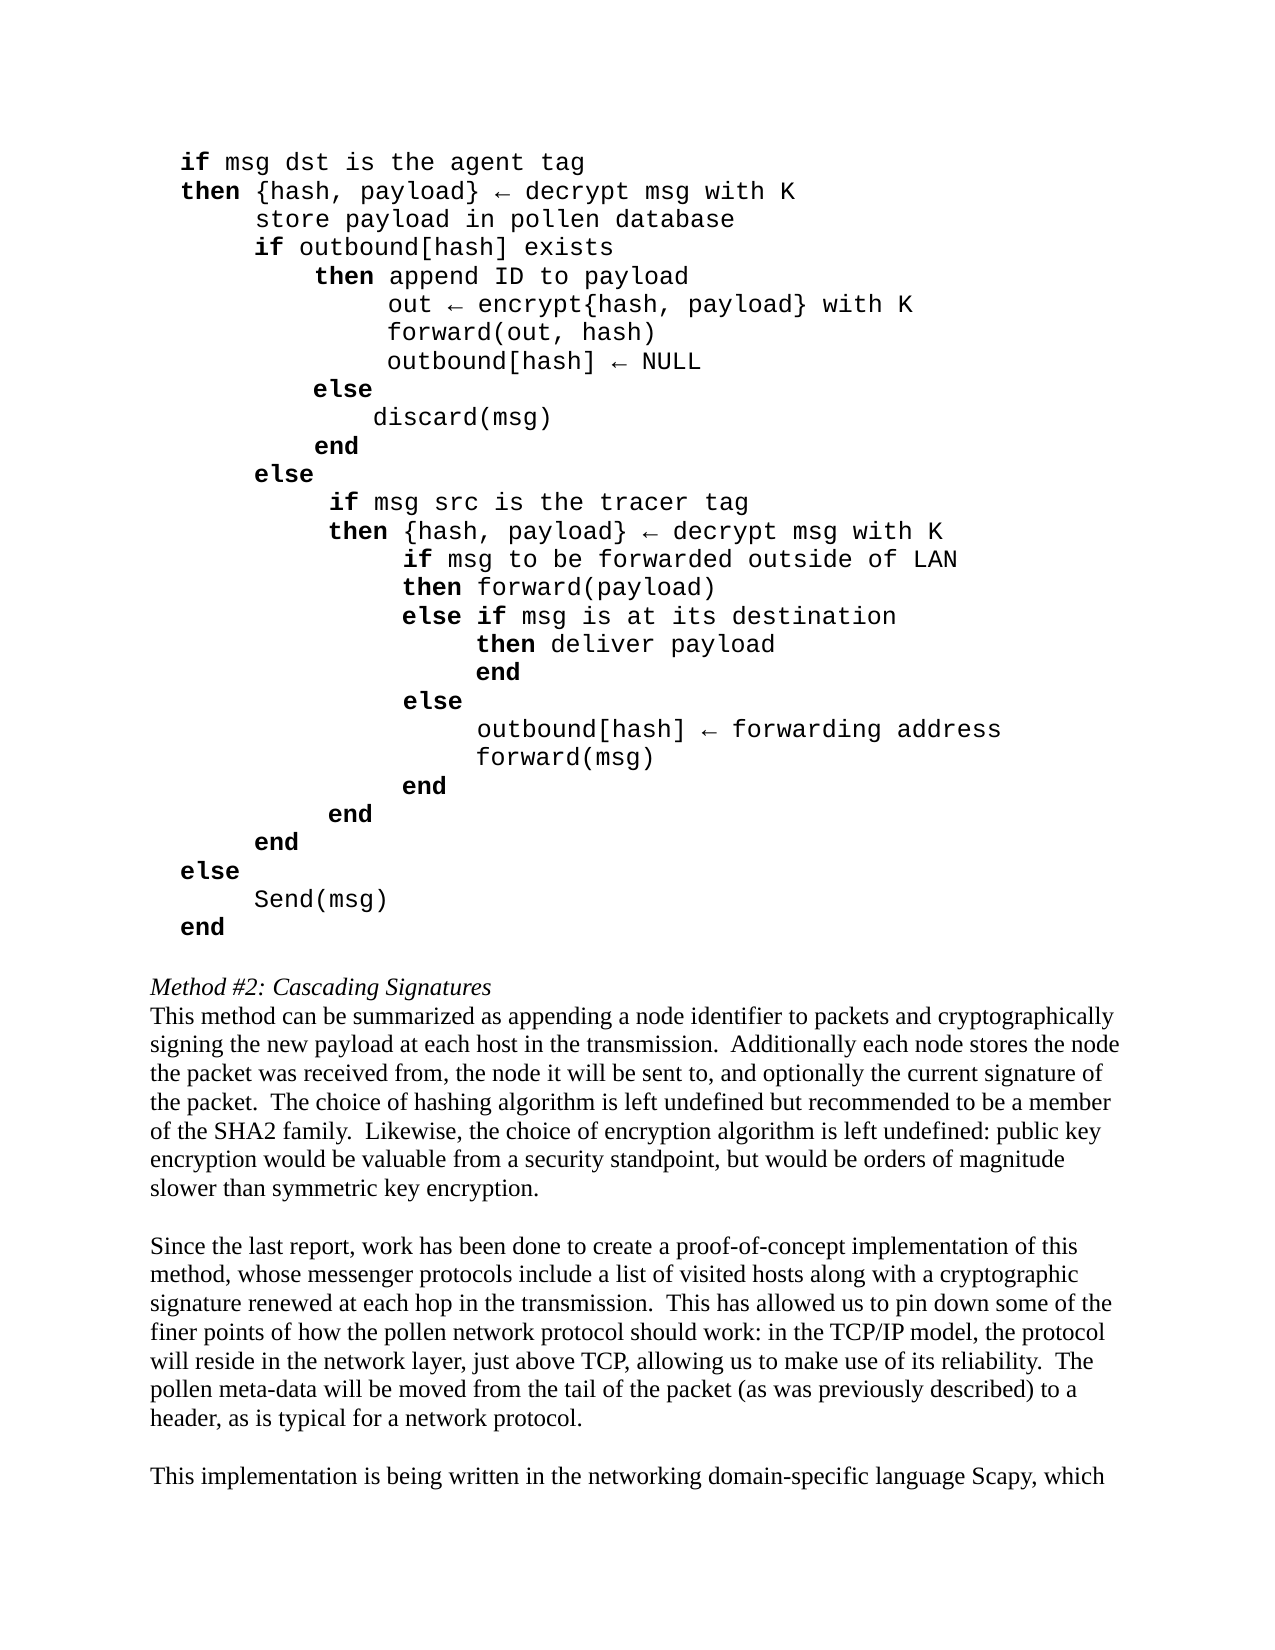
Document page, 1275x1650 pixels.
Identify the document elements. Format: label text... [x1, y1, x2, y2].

text forward(out, hash) [150, 320, 1125, 348]
text out ← encrypt{hash, payload} with K [150, 292, 1125, 320]
text end [150, 660, 1125, 688]
text store payload in pollen database [150, 207, 1125, 235]
text else [150, 462, 1125, 490]
text end [150, 433, 1125, 462]
text end [150, 915, 1125, 943]
text Method #2: Cascading Signatures [150, 972, 1125, 1001]
text then {hash, payload} ← decrypt msg with K [150, 178, 1125, 207]
text This implementation is being written in the networking domain-specific language Scapy, which [150, 1461, 1125, 1489]
text outbound[hash] ← NULL [150, 348, 1125, 377]
text Since the last report, work has been done to create a proof-of-concept implementation of this method, whose messenger protocols include a list of visited hosts along with a cryptographic signature renewed at each hop in the transmission. This has allowed us to pin down some of the finer points of how the pollen network protocol should work: in the TCP/IP model, the protocol will reside in the network layer, just above TCP, allowing us to make use of its reliability. The pollen meta-data will be moved from the tail of the packet (as was previously described) to a header, as is typical for a network protocol. [150, 1231, 1125, 1432]
text if msg dst is the agent tag [150, 150, 1125, 178]
text end [150, 830, 1125, 858]
text if msg to be forwarded outside of LAN [150, 547, 1125, 575]
text then deliver payload [150, 632, 1125, 660]
text forward(msg) [150, 745, 1125, 773]
text else [150, 377, 1125, 405]
text then append ID to payload [150, 263, 1125, 292]
text outbound[hash] ← forwarding address [150, 717, 1125, 745]
text end [150, 802, 1125, 830]
text discard(msg) [150, 405, 1125, 433]
text end [150, 773, 1125, 802]
text then {hash, payload} ← decrypt msg with K [150, 518, 1125, 547]
text This method can be summarized as appending a node identifier to packets and cryptographically signing the new payload at each host in the transmission. Additionally each node stores the node the packet was received from, the node it will be sent to, and optionally the current signature of the packet. The choice of hashing algorithm is left undefined but recommended to be a member of the SHA2 family. Likewise, the choice of encryption algorithm is left undefined: public key encryption would be valuable from a security standpoint, but would be orders of magnitude slower than symmetric key encryption. [150, 1001, 1125, 1202]
text else [150, 688, 1125, 717]
text if outbound[hash] exists [150, 235, 1125, 263]
text then forward(payload) [150, 575, 1125, 603]
text Send(msg) [150, 887, 1125, 915]
text if msg src is the tracer tag [150, 490, 1125, 518]
text else if msg is at its destination [150, 603, 1125, 632]
text else [150, 858, 1125, 887]
